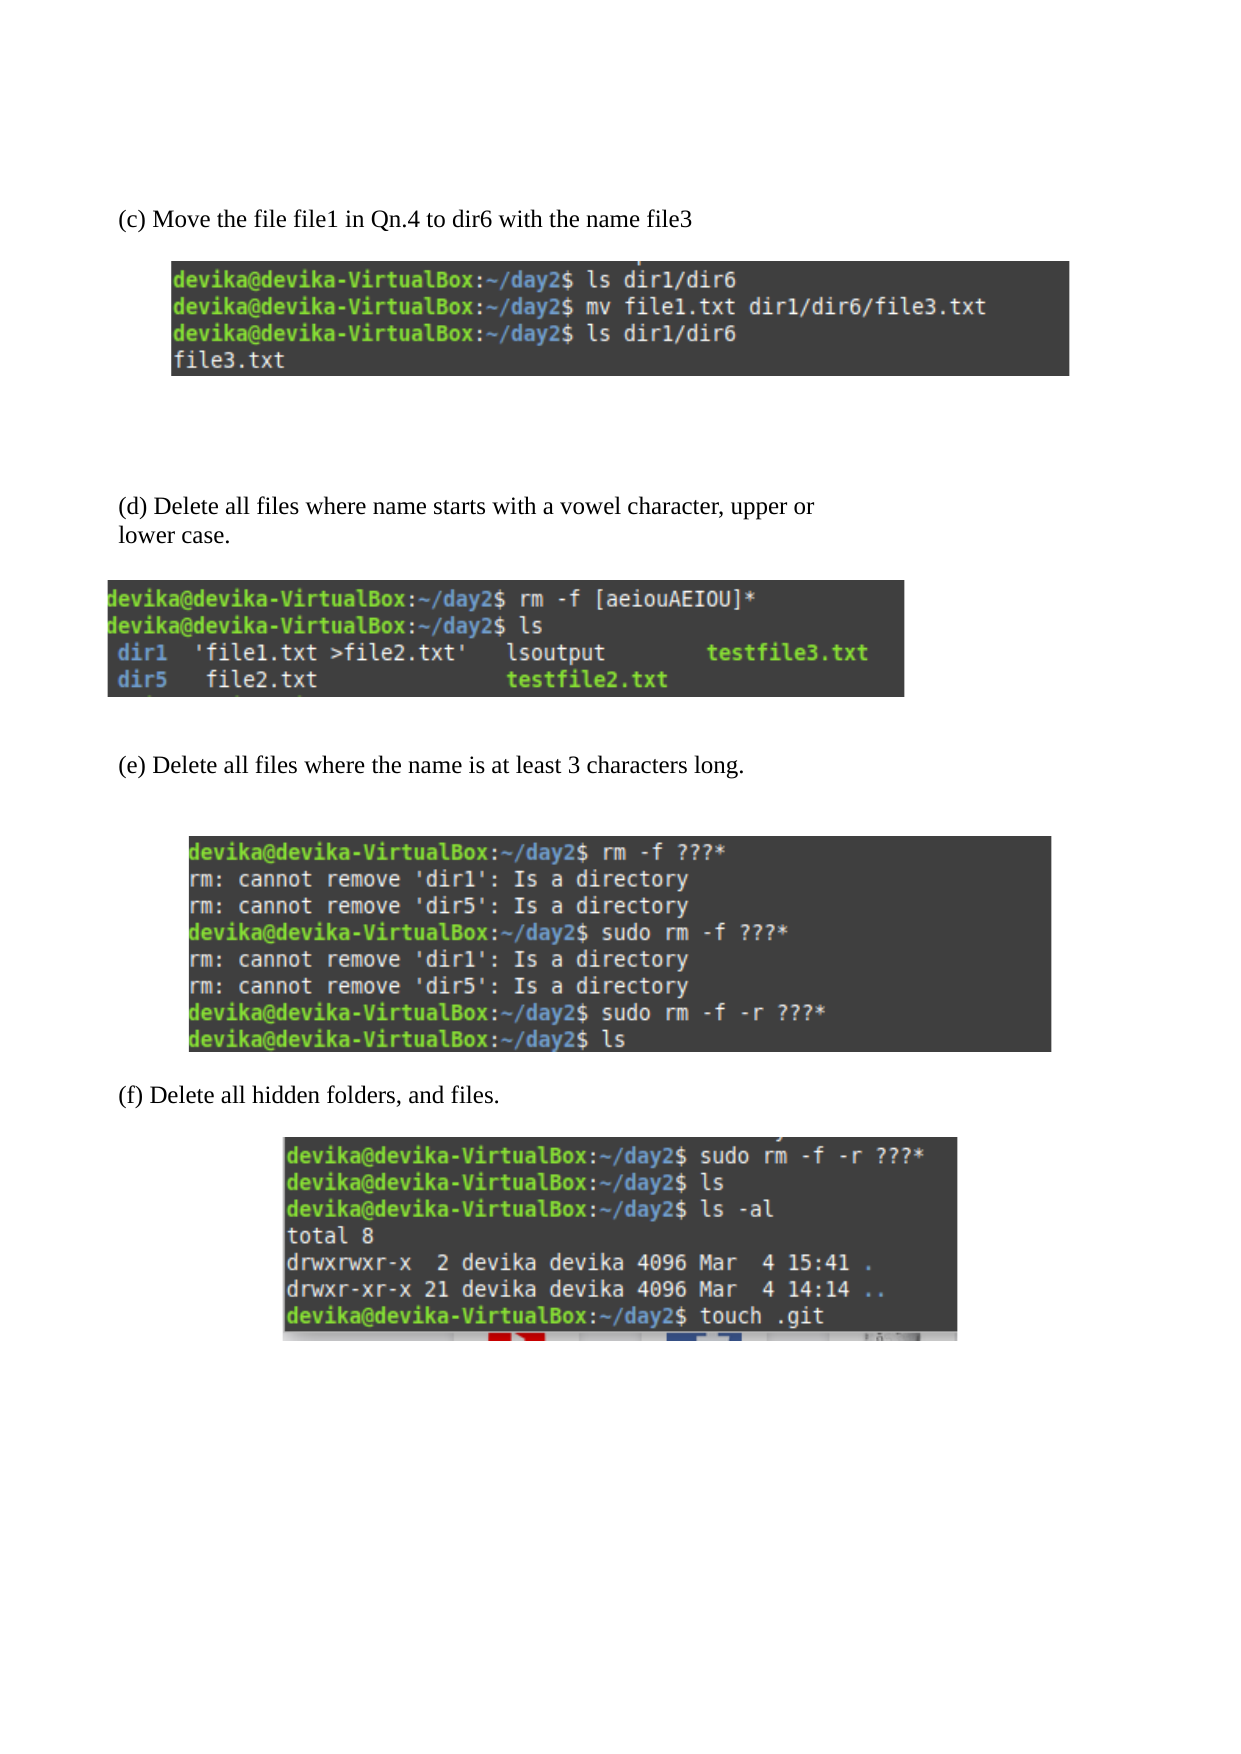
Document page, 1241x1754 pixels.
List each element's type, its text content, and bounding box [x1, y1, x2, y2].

text (e) Delete all files where the name is at least 3 characters long. [118, 750, 1122, 778]
picture [282, 1137, 958, 1341]
picture [107, 580, 905, 697]
text (f) Delete all hidden folders, and files. [118, 1080, 1122, 1109]
text lower case. [118, 520, 1122, 548]
picture [171, 261, 1070, 376]
text (c) Move the file file1 in Qn.4 to dir6 with the name file3 [118, 204, 1122, 233]
picture [188, 836, 1052, 1052]
text (d) Delete all files where name starts with a vowel character, upper or [118, 491, 1122, 520]
